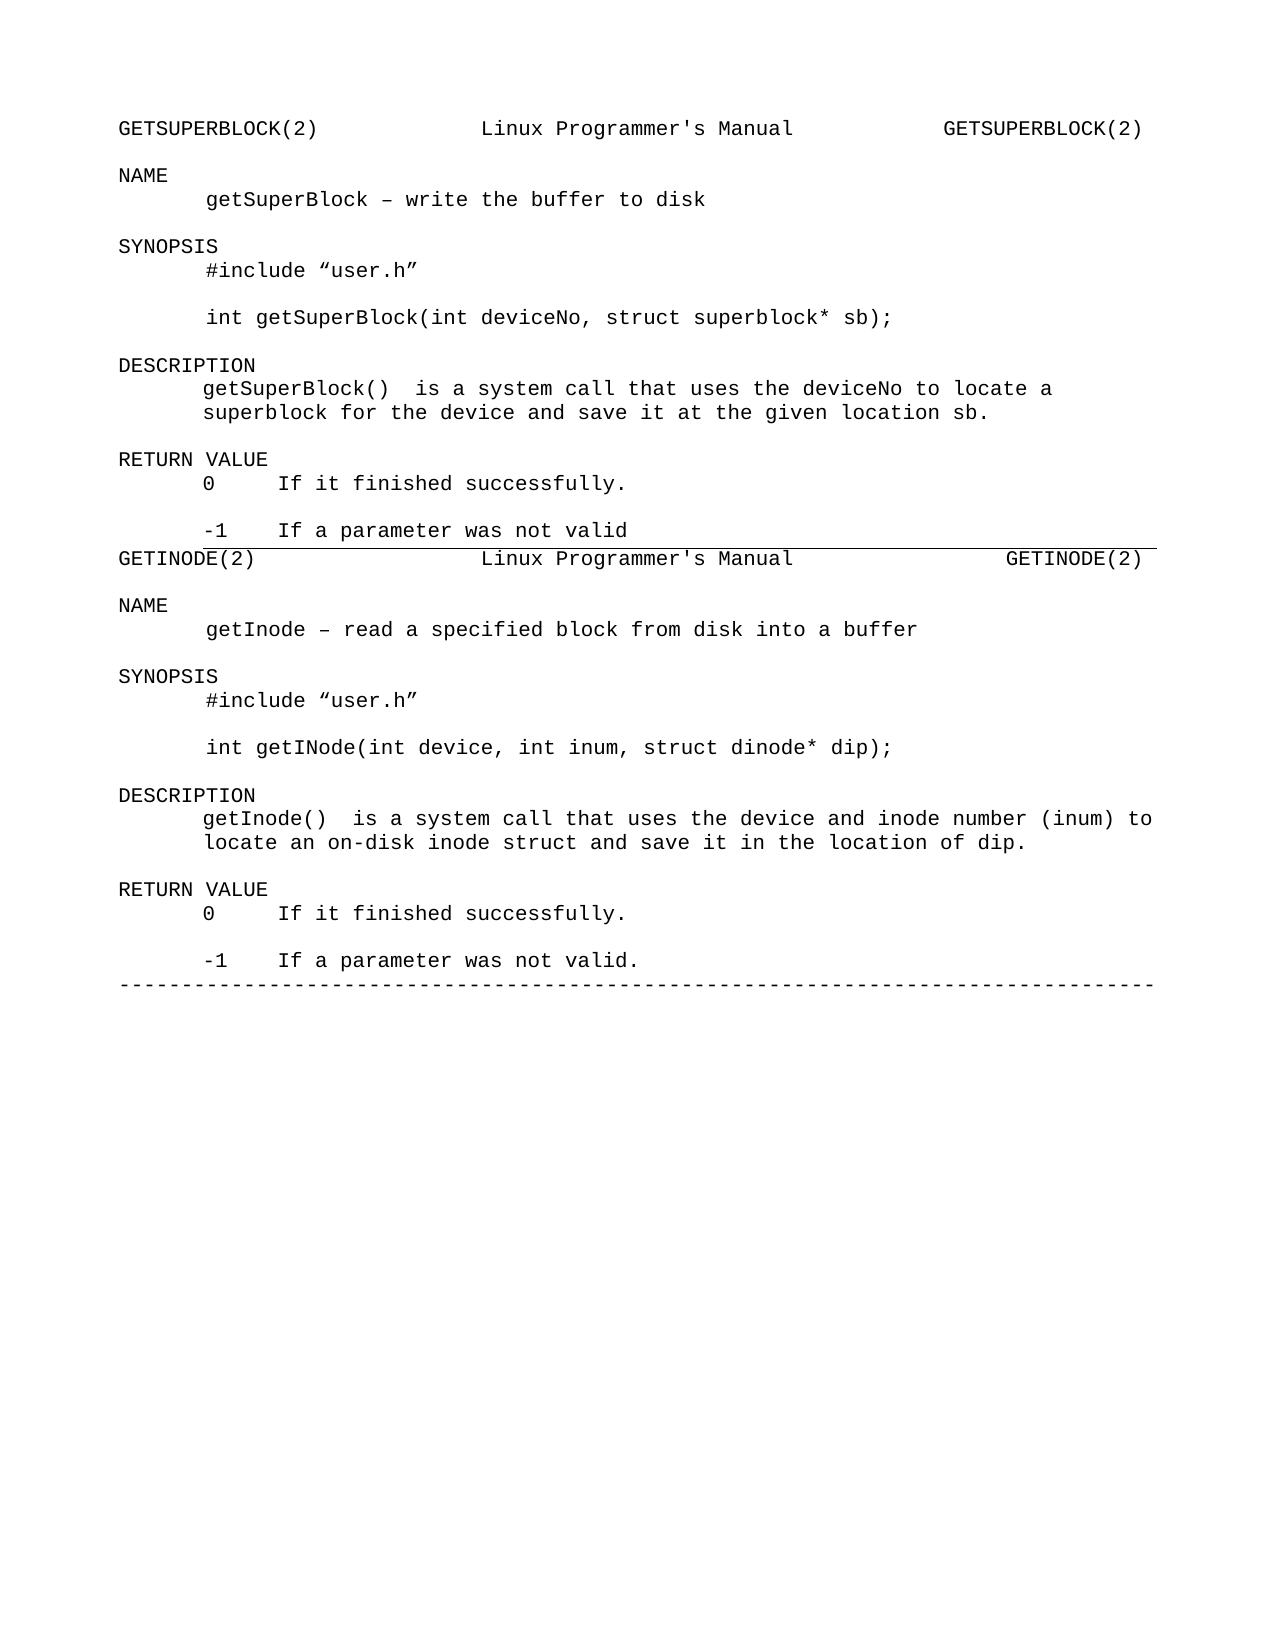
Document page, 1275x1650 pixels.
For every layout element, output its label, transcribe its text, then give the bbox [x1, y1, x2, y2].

text DESCRIPTION [118, 785, 1157, 808]
text 0 If it finished successfully. [202, 903, 1157, 927]
text GETSUPERBLOCK(2) Linux Programmer's Manual GETSUPERBLOCK(2) [118, 118, 1157, 142]
text getInode() is a system call that uses the device and inode number (inum) to locate an on-disk inode struct and save it in the location of dip. [202, 808, 1157, 856]
text 0 If it finished successfully. [202, 473, 1157, 496]
text int getINode(int device, int inum, struct dinode* dip); [118, 737, 1157, 761]
text SYNOPSIS [118, 236, 1157, 260]
text #include “user.h” [118, 260, 1157, 284]
text int getSuperBlock(int deviceNo, struct superblock* sb); [118, 307, 1157, 331]
text -1 If a parameter was not valid [202, 520, 1157, 548]
text SYNOPSIS [118, 666, 1157, 690]
text ----------------------------------------------------------------------------------- [118, 974, 1157, 997]
text GETINODE(2) Linux Programmer's Manual GETINODE(2) [118, 548, 1157, 572]
text -1 If a parameter was not valid. [202, 950, 1157, 974]
text RETURN VALUE [118, 449, 1157, 473]
text DESCRIPTION [118, 354, 1157, 378]
text #include “user.h” [118, 690, 1157, 714]
text getSuperBlock – write the buffer to disk [118, 189, 1157, 213]
text NAME [118, 165, 1157, 189]
text getInode – read a specified block from disk into a buffer [118, 619, 1157, 643]
text RETURN VALUE [118, 879, 1157, 903]
text getSuperBlock() is a system call that uses the deviceNo to locate a superblock for the device and save it at the given location sb. [202, 378, 1157, 426]
text NAME [118, 596, 1157, 619]
